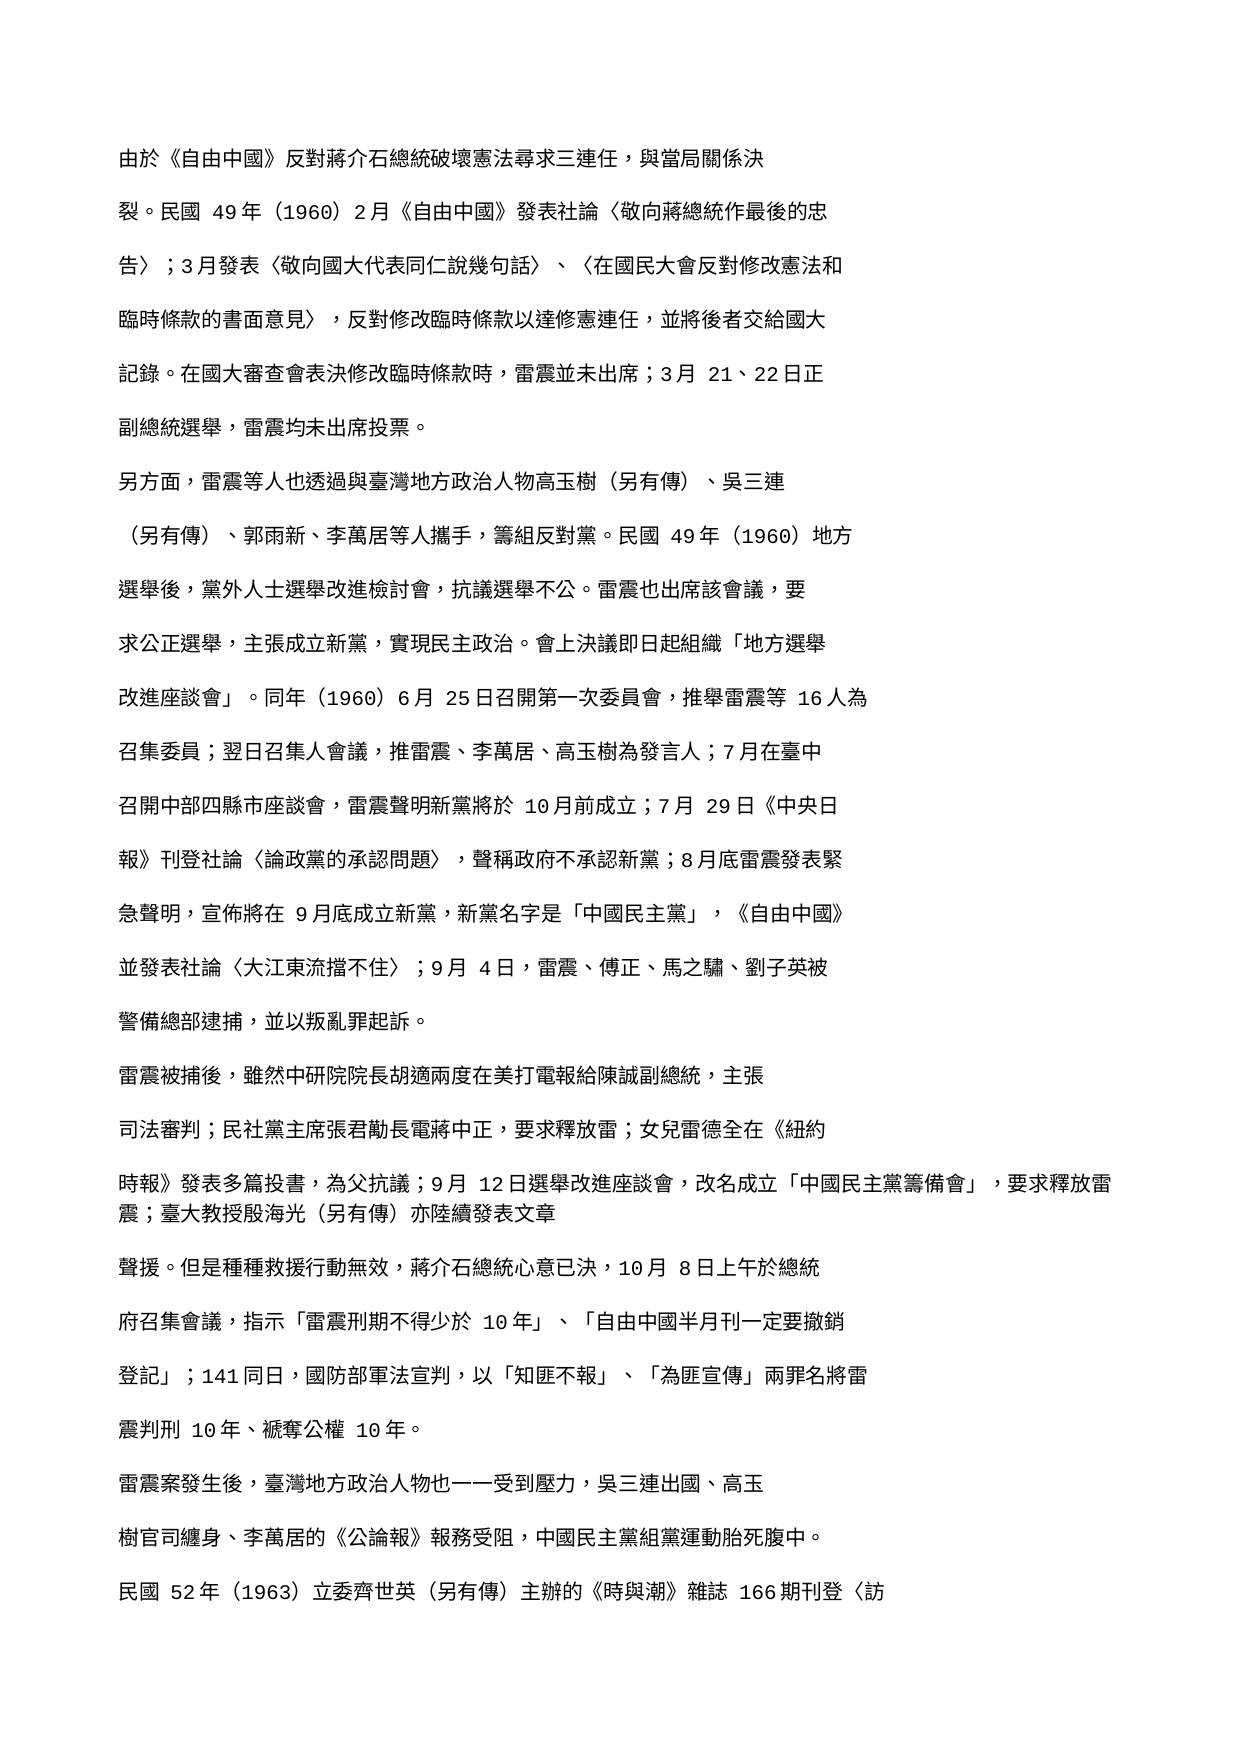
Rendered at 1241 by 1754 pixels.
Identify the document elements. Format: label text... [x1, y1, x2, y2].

text 報》刊登社論〈論政黨的承認問題〉，聲稱政府不承認新黨；8月底雷震發表緊 [118, 843, 1122, 874]
text 求公正選舉，主張成立新黨，實現民主政治。會上決議即日起組織「地方選舉 [118, 627, 1122, 657]
text 由於《自由中國》反對蔣介石總統破壞憲法尋求三連任，與當局關係決 [118, 142, 1122, 172]
text 聲援。但是種種救援行動無效，蔣介石總統心意已決，10月 8日上午於總統 [118, 1251, 1122, 1282]
text 震判刑 10年、褫奪公權 10年。 [118, 1413, 1122, 1444]
text 並發表社論〈大江東流擋不住〉；9月 4日，雷震、傅正、馬之驌、劉子英被 [118, 951, 1122, 982]
text （另有傳）、郭雨新、李萬居等人攜手，籌組反對黨。民國 49年（1960）地方 [118, 519, 1122, 550]
text 府召集會議，指示「雷震刑期不得少於 10年」、「自由中國半月刊一定要撤銷 [118, 1305, 1122, 1336]
text 副總統選舉，雷震均未出席投票。 [118, 412, 1122, 442]
text 警備總部逮捕，並以叛亂罪起訴。 [118, 1006, 1122, 1036]
text 臨時條款的書面意見〉，反對修改臨時條款以達修憲連任，並將後者交給國大 [118, 304, 1122, 334]
text 記錄。在國大審查會表決修改臨時條款時，雷震並未出席；3月 21、22日正 [118, 358, 1122, 388]
text 告〉；3月發表〈敬向國大代表同仁說幾句話〉、〈在國民大會反對修改憲法和 [118, 250, 1122, 280]
text 選舉後，黨外人士選舉改進檢討會，抗議選舉不公。雷震也出席該會議，要 [118, 573, 1122, 604]
text 裂。民國 49年（1960）2月《自由中國》發表社論〈敬向蔣總統作最後的忠 [118, 196, 1122, 226]
text 改進座談會」。同年（1960）6月 25日召開第一次委員會，推舉雷震等 16人為 [118, 681, 1122, 712]
text 召開中部四縣市座談會，雷震聲明新黨將於 10月前成立；7月 29日《中央日 [118, 789, 1122, 820]
text 召集委員；翌日召集人會議，推雷震、李萬居、高玉樹為發言人；7月在臺中 [118, 735, 1122, 766]
text 急聲明，宣佈將在 9月底成立新黨，新黨名字是「中國民主黨」，《自由中國》 [118, 897, 1122, 928]
text 雷震案發生後，臺灣地方政治人物也一一受到壓力，吳三連出國、高玉 [118, 1468, 1122, 1498]
text 司法審判；民社黨主席張君勱長電蔣中正，要求釋放雷；女兒雷德全在《紐約 [118, 1113, 1122, 1143]
text 登記」；141同日，國防部軍法宣判，以「知匪不報」、「為匪宣傳」兩罪名將雷 [118, 1359, 1122, 1390]
text 樹官司纏身、李萬居的《公論報》報務受阻，中國民主黨組黨運動胎死腹中。 [118, 1521, 1122, 1552]
text 雷震被捕後，雖然中研院院長胡適兩度在美打電報給陳誠副總統，主張 [118, 1059, 1122, 1089]
text 時報》發表多篇投書，為父抗議；9月 12日選舉改進座談會，改名成立「中國民主黨籌備會」，要求釋放雷震；臺大教授殷海光（另有傳）亦陸續發表文章 [118, 1167, 1122, 1228]
text 民國 52年（1963）立委齊世英（另有傳）主辦的《時與潮》雜誌 166期刊登〈訪 [118, 1575, 1122, 1606]
text 另方面，雷震等人也透過與臺灣地方政治人物高玉樹（另有傳）、吳三連 [118, 466, 1122, 496]
